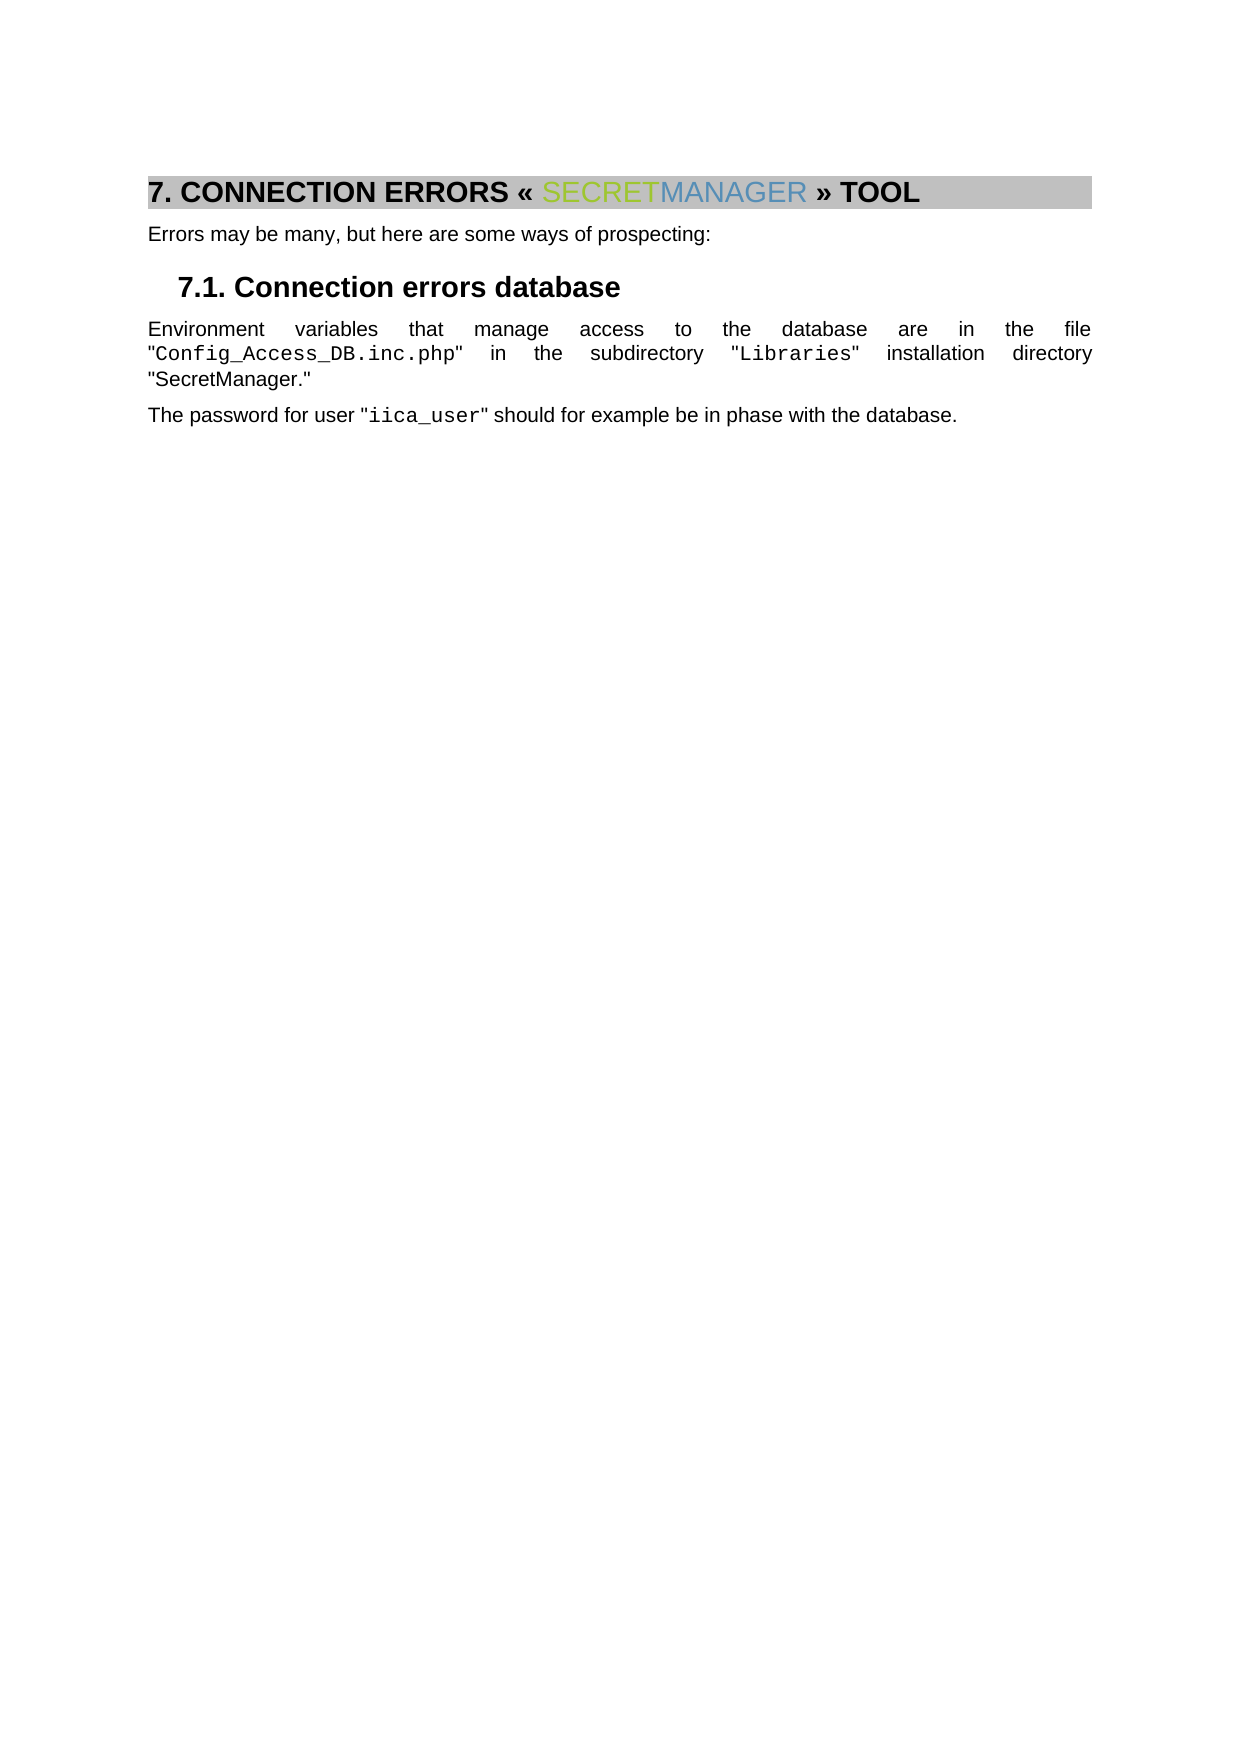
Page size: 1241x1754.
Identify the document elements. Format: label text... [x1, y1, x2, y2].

text The password for user "iica_user" should for example be in phase with the database. [148, 403, 1092, 429]
text Environment variables that manage access to the database are in the file "Config_Access_DB.inc.php" in the subdirectory "Libraries" installation directory "SecretManager." [148, 317, 1092, 390]
text Errors may be many, but here are some ways of prospecting: [148, 222, 1092, 246]
subtitle Connection errors database [177, 271, 1092, 304]
subtitle Connection errors « SecretManager » tool [148, 176, 1092, 209]
